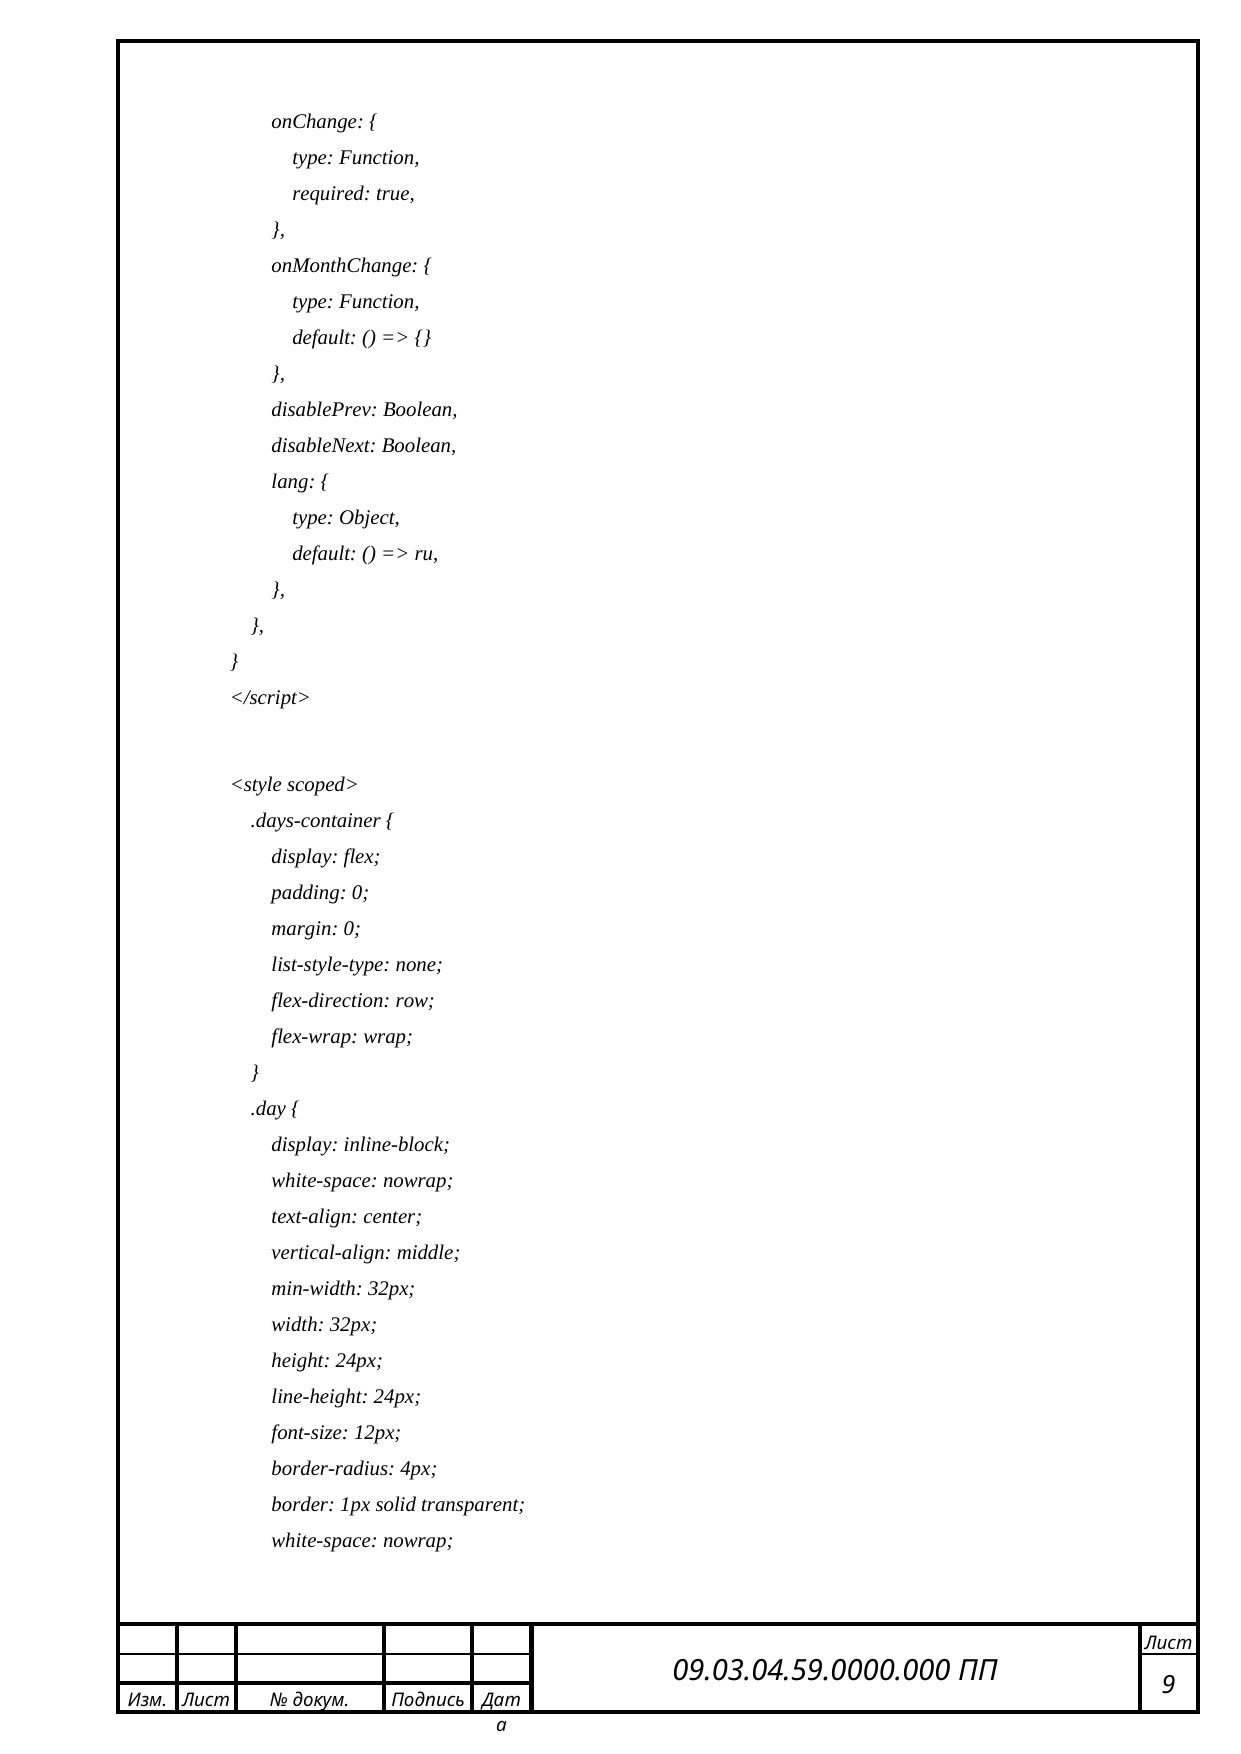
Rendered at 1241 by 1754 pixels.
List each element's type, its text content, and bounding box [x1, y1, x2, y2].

text width: 32px; [229, 1312, 1163, 1336]
text text-align: center; [229, 1204, 1163, 1228]
text border-radius: 4px; [229, 1456, 1163, 1480]
text white-space: nowrap; [229, 1528, 1163, 1552]
text }, [229, 217, 1163, 241]
text } [229, 649, 1163, 673]
text }, [229, 613, 1163, 637]
text disableNext: Boolean, [229, 433, 1163, 457]
text type: Object, [229, 505, 1163, 529]
text margin: 0; [229, 916, 1163, 940]
text default: () => ru, [229, 541, 1163, 565]
text line-height: 24px; [229, 1384, 1163, 1408]
text white-space: nowrap; [229, 1168, 1163, 1192]
text type: Function, [229, 289, 1163, 313]
text disablePrev: Boolean, [229, 397, 1163, 421]
text <style scoped> [229, 772, 1163, 796]
text flex-direction: row; [229, 988, 1163, 1012]
text height: 24px; [229, 1348, 1163, 1372]
text font-size: 12px; [229, 1420, 1163, 1444]
text default: () => {} [229, 325, 1163, 349]
text border: 1px solid transparent; [229, 1492, 1163, 1516]
text display: inline-block; [229, 1132, 1163, 1156]
text padding: 0; [229, 880, 1163, 904]
text onChange: { [229, 108, 1163, 133]
text min-width: 32px; [229, 1276, 1163, 1300]
text }, [229, 361, 1163, 385]
text type: Function, [229, 144, 1163, 169]
text vertical-align: middle; [229, 1240, 1163, 1264]
text .day { [229, 1096, 1163, 1120]
text required: true, [229, 181, 1163, 205]
text list-style-type: none; [229, 952, 1163, 976]
text .days-container { [229, 808, 1163, 832]
text display: flex; [229, 844, 1163, 868]
text } [229, 1060, 1163, 1084]
text flex-wrap: wrap; [229, 1024, 1163, 1048]
text lang: { [229, 469, 1163, 493]
text </script> [229, 685, 1163, 709]
text onMonthChange: { [229, 253, 1163, 277]
text }, [229, 577, 1163, 601]
